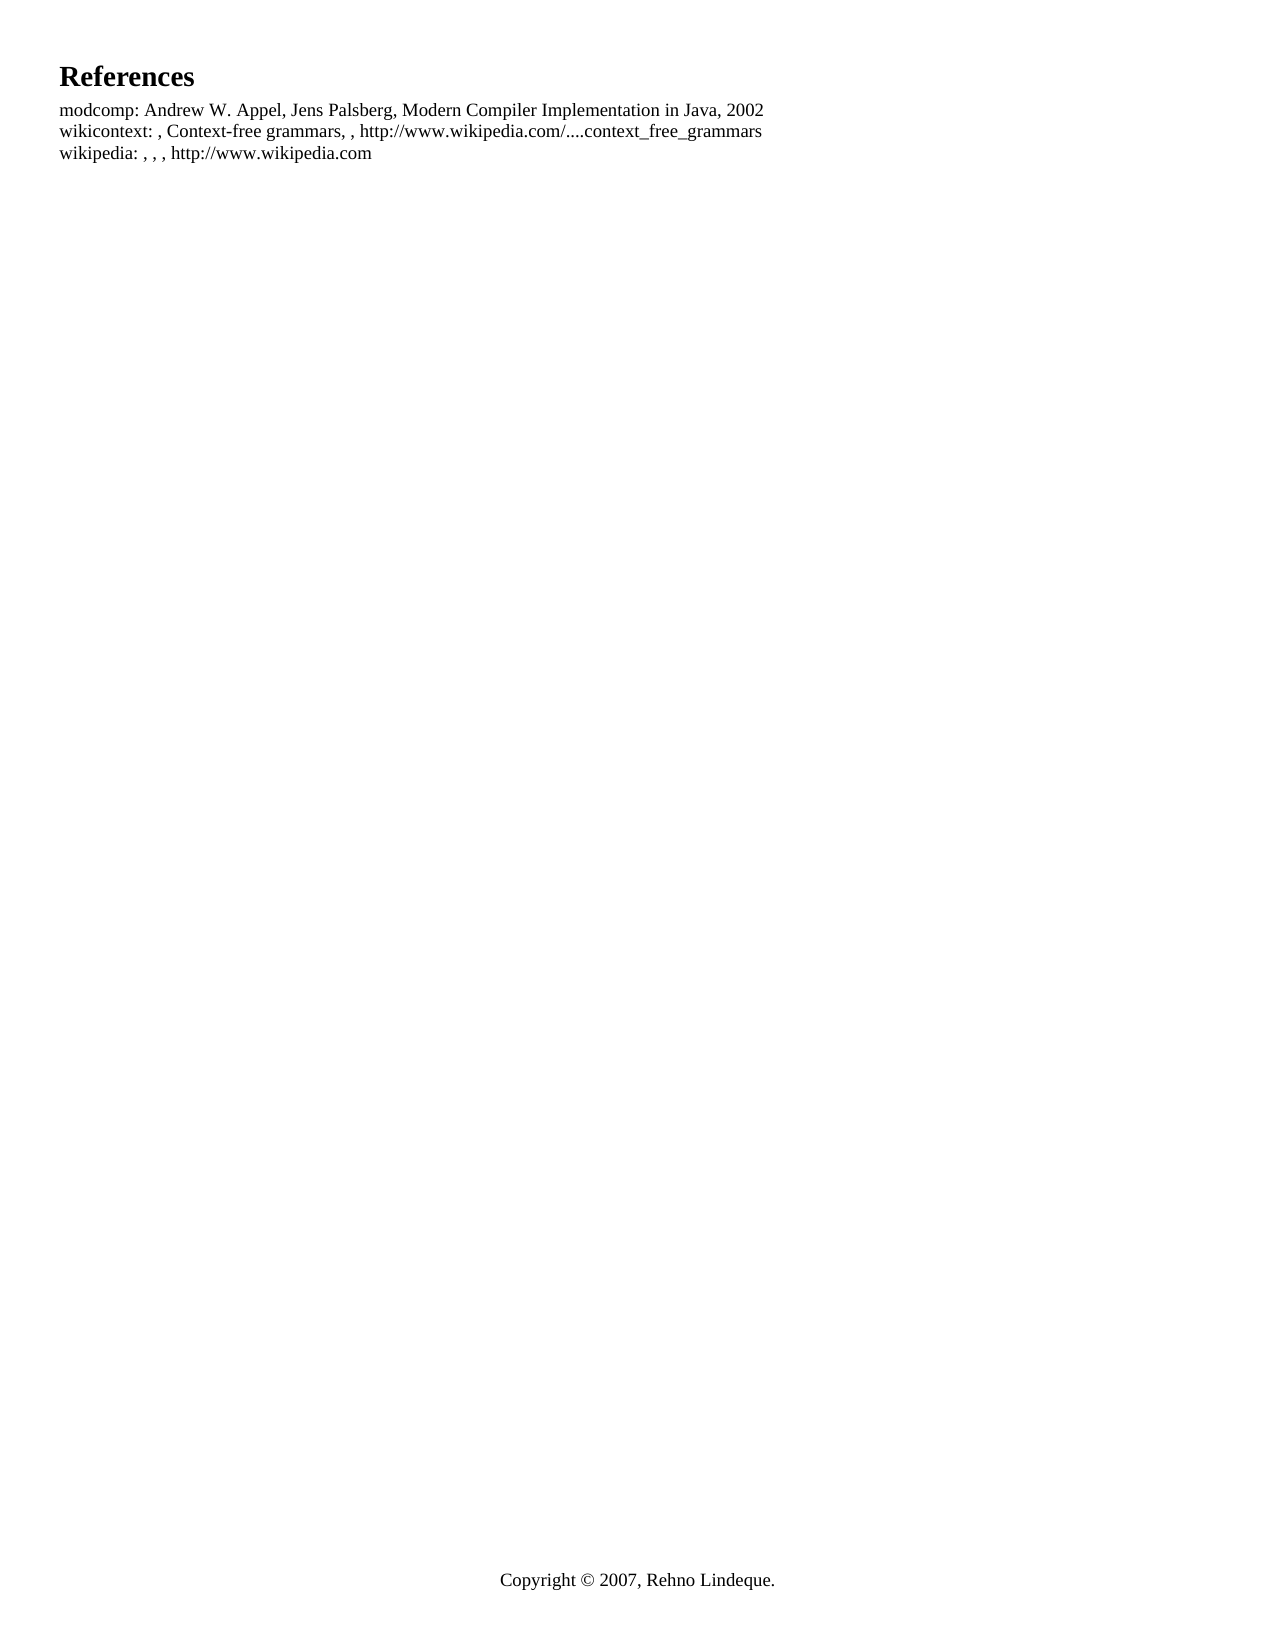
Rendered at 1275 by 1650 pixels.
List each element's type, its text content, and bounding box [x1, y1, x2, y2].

text wikipedia: , , , http://www.wikipedia.com [59, 142, 1216, 163]
subtitle References [59, 59, 1216, 93]
text modcomp: Andrew W. Appel, Jens Palsberg, Modern Compiler Implementation in Java, 2002 [59, 99, 1216, 120]
text wikicontext: , Context-free grammars, , http://www.wikipedia.com/....context_free_grammars [59, 120, 1216, 142]
